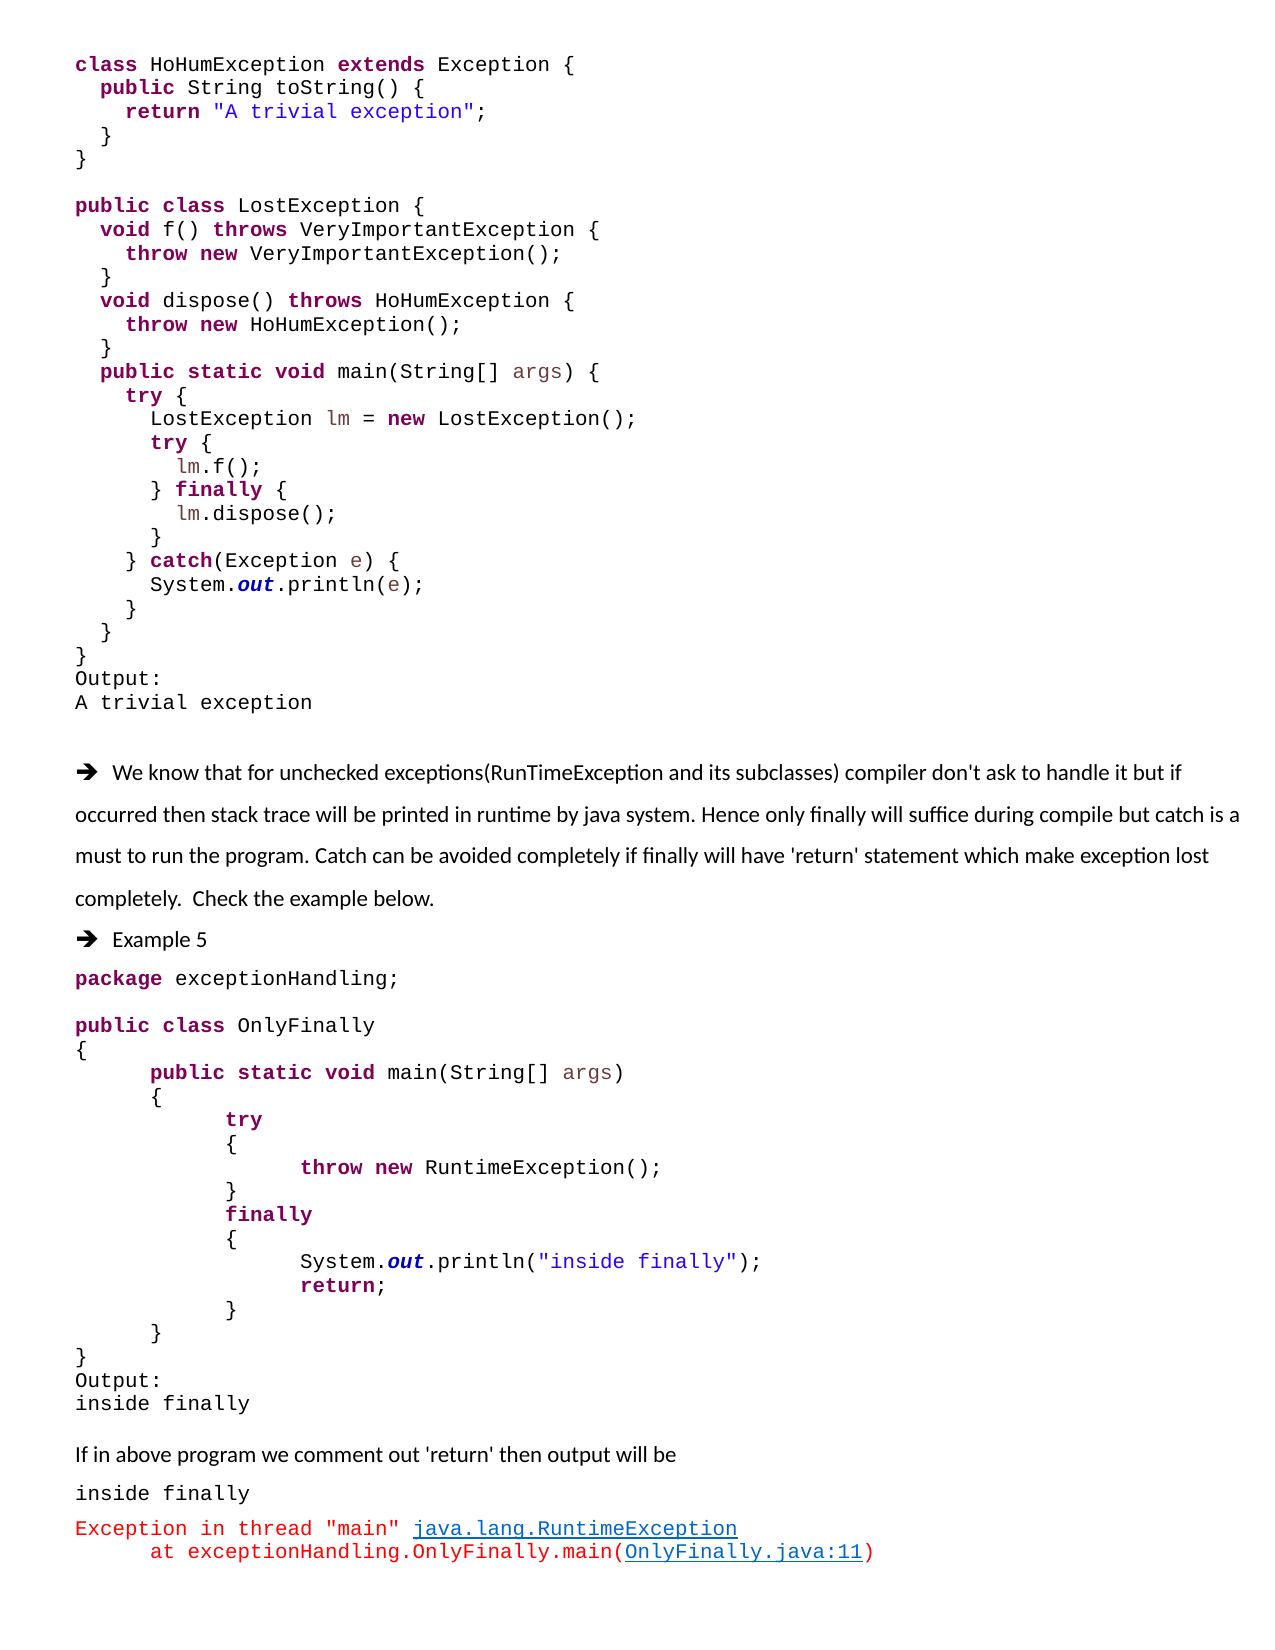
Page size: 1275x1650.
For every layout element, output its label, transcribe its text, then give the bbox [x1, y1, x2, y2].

text throw new RuntimeException(); [75, 1157, 1245, 1180]
text If in above program we comment out 'return' then output will be [75, 1441, 1245, 1468]
text } [75, 1322, 1245, 1346]
text try { [75, 385, 1245, 408]
text } [75, 266, 1245, 290]
text inside finally [75, 1393, 1245, 1417]
text void dispose() throws HoHumException { [75, 290, 1245, 314]
text return; [75, 1275, 1245, 1299]
text } [75, 1299, 1245, 1322]
text } [75, 645, 1245, 668]
text } catch(Exception e) { [75, 550, 1245, 574]
text package exceptionHandling; [75, 968, 1245, 991]
text { [75, 1228, 1245, 1251]
text System.out.println(e); [75, 574, 1245, 597]
text } finally { [75, 479, 1245, 503]
text } [75, 124, 1245, 148]
text inside finally [75, 1482, 1245, 1506]
text { [75, 1086, 1245, 1109]
text public class OnlyFinally [75, 1015, 1245, 1038]
text try { [75, 432, 1245, 456]
text Output: [75, 668, 1245, 692]
text at exceptionHandling.OnlyFinally.main(OnlyFinally.java:11) [75, 1542, 1245, 1565]
text } [75, 527, 1245, 550]
text } [75, 1180, 1245, 1204]
text lm.f(); [75, 456, 1245, 479]
text LostException lm = new LostException(); [75, 408, 1245, 432]
list We know that for unchecked exceptions(RunTimeException and its subclasses) compiler don't ask to handle it but if occurred then stack trace will be printed in runtime by java system. Hence only finally will suffice during compile but catch is a must to run the program. Catch can be avoided completely if finally will have 'return' statement which make exception lost completely. Check the example below. [75, 758, 1245, 912]
text public static void main(String[] args) { [75, 361, 1245, 385]
text throw new VeryImportantException(); [75, 243, 1245, 266]
text } [75, 148, 1245, 172]
text class HoHumException extends Exception { [75, 54, 1245, 77]
text } [75, 1346, 1245, 1369]
text System.out.println("inside finally"); [75, 1251, 1245, 1275]
text } [75, 597, 1245, 621]
text } [75, 337, 1245, 361]
text { [75, 1038, 1245, 1062]
text public class LostException { [75, 196, 1245, 219]
text public static void main(String[] args) [75, 1062, 1245, 1086]
text lm.dispose(); [75, 503, 1245, 527]
text throw new HoHumException(); [75, 314, 1245, 337]
text finally [75, 1204, 1245, 1228]
text A trivial exception [75, 692, 1245, 716]
text Output: [75, 1369, 1245, 1393]
text void f() throws VeryImportantException { [75, 219, 1245, 243]
text public String toString() { [75, 77, 1245, 101]
text Exception in thread "main" java.lang.RuntimeException [75, 1518, 1245, 1542]
text { [75, 1133, 1245, 1157]
text return "A trivial exception"; [75, 101, 1245, 124]
list Example 5 [75, 926, 1245, 954]
text } [75, 621, 1245, 645]
text try [75, 1109, 1245, 1133]
